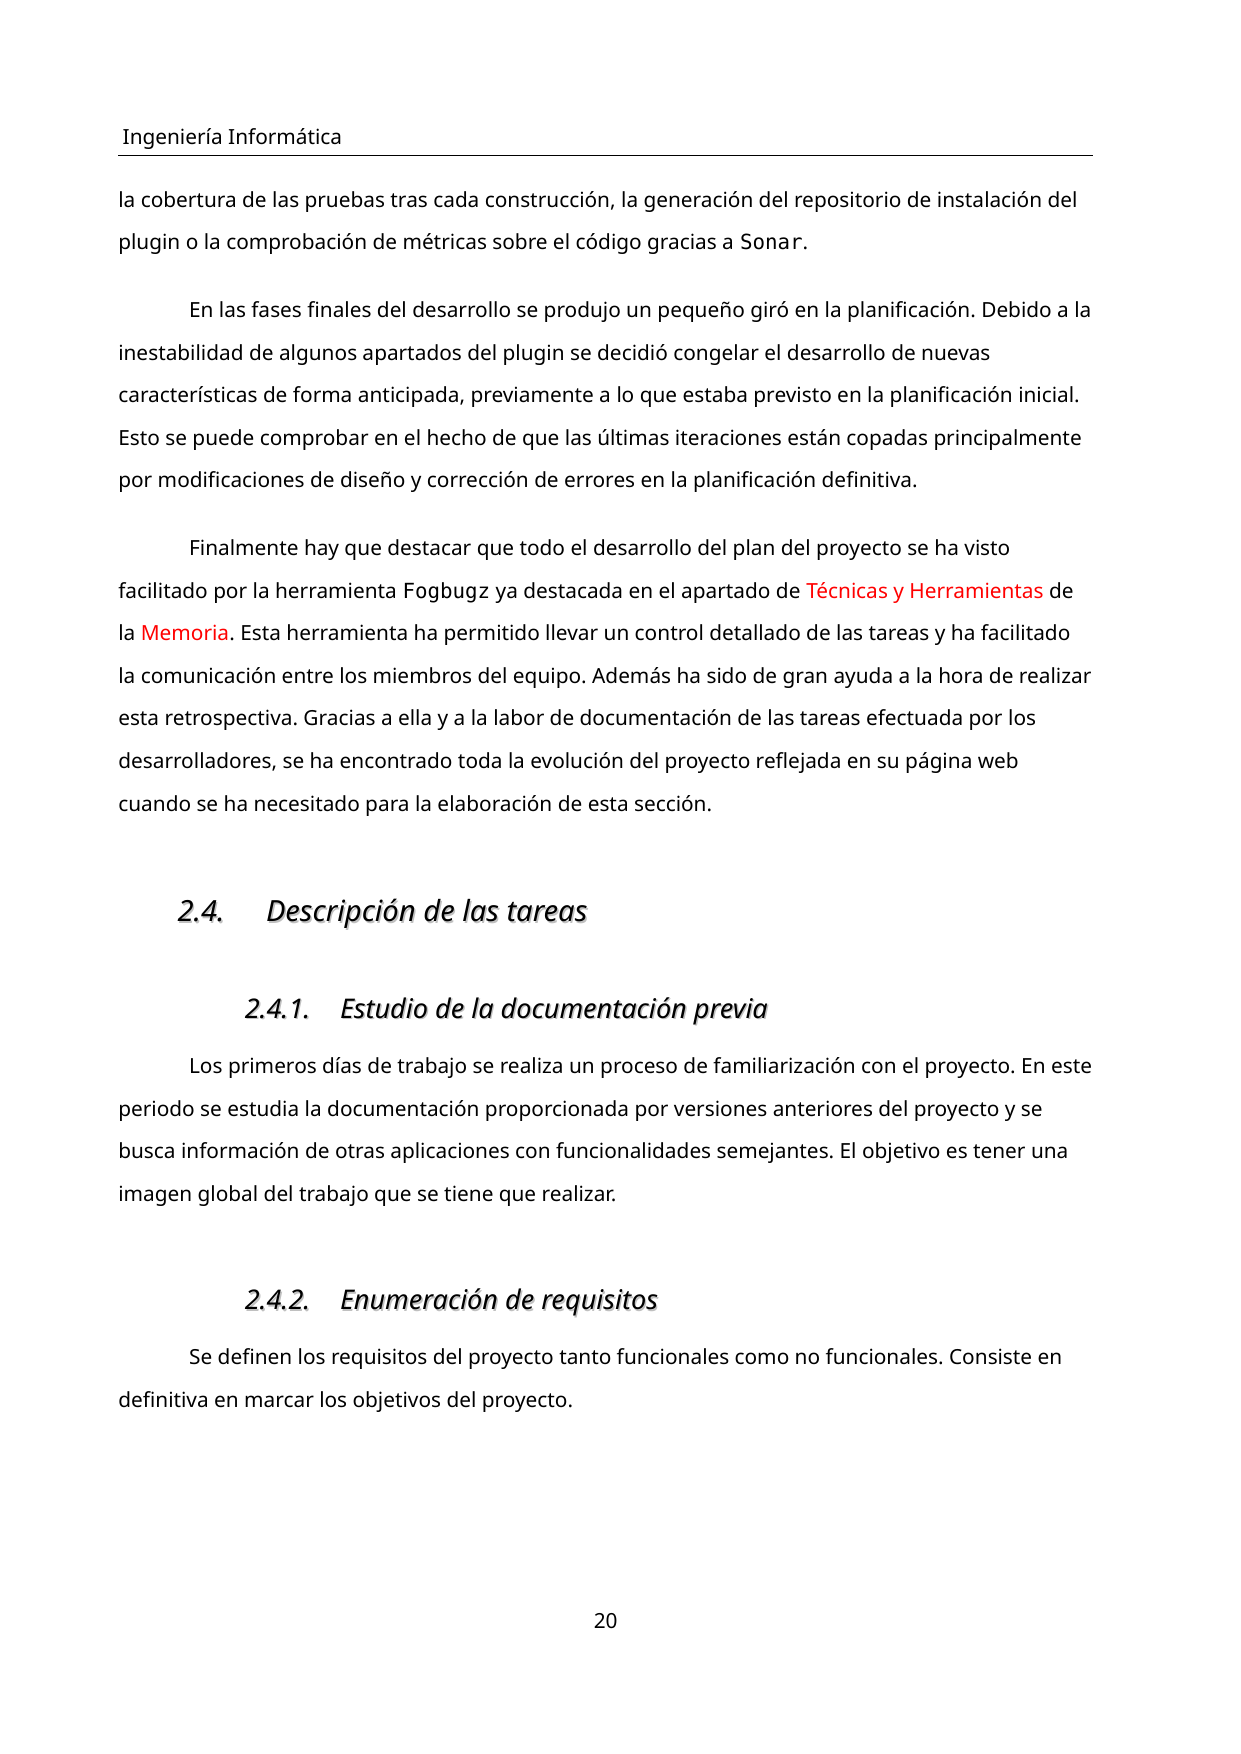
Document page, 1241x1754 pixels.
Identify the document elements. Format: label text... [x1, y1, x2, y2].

text Los primeros días de trabajo se realiza un proceso de familiarización con el proyecto. En este periodo se estudia la documentación proporcionada por versiones anteriores del proyecto y se busca información de otras aplicaciones con funcionalidades semejantes. El objetivo es tener una imagen global del trabajo que se tiene que realizar. [118, 1051, 1093, 1207]
subtitle Enumeración de requisitos [310, 1281, 1093, 1317]
subtitle Descripción de las tareas [177, 890, 1093, 930]
text la cobertura de las pruebas tras cada construcción, la generación del repositorio de instalación del plugin o la comprobación de métricas sobre el código gracias a Sonar. [118, 185, 1093, 256]
text En las fases finales del desarrollo se produjo un pequeño giró en la planificación. Debido a la inestabilidad de algunos apartados del plugin se decidió congelar el desarrollo de nuevas características de forma anticipada, previamente a lo que estaba previsto en la planificación inicial. Esto se puede comprobar en el hecho de que las últimas iteraciones están copadas principalmente por modificaciones de diseño y corrección de errores en la planificación definitiva. [118, 295, 1093, 494]
text Se definen los requisitos del proyecto tanto funcionales como no funcionales. Consiste en definitiva en marcar los objetivos del proyecto. [118, 1342, 1093, 1413]
subtitle Estudio de la documentación previa [310, 989, 1093, 1026]
text Finalmente hay que destacar que todo el desarrollo del plan del proyecto se ha visto facilitado por la herramienta Fogbugz ya destacada en el apartado de Técnicas y Herramientas de la Memoria. Esta herramienta ha permitido llevar un control detallado de las tareas y ha facilitado la comunicación entre los miembros del equipo. Además ha sido de gran ayuda a la hora de realizar esta retrospectiva. Gracias a ella y a la labor de documentación de las tareas efectuada por los desarrolladores, se ha encontrado toda la evolución del proyecto reflejada en su página web cuando se ha necesitado para la elaboración de esta sección. [118, 533, 1093, 817]
